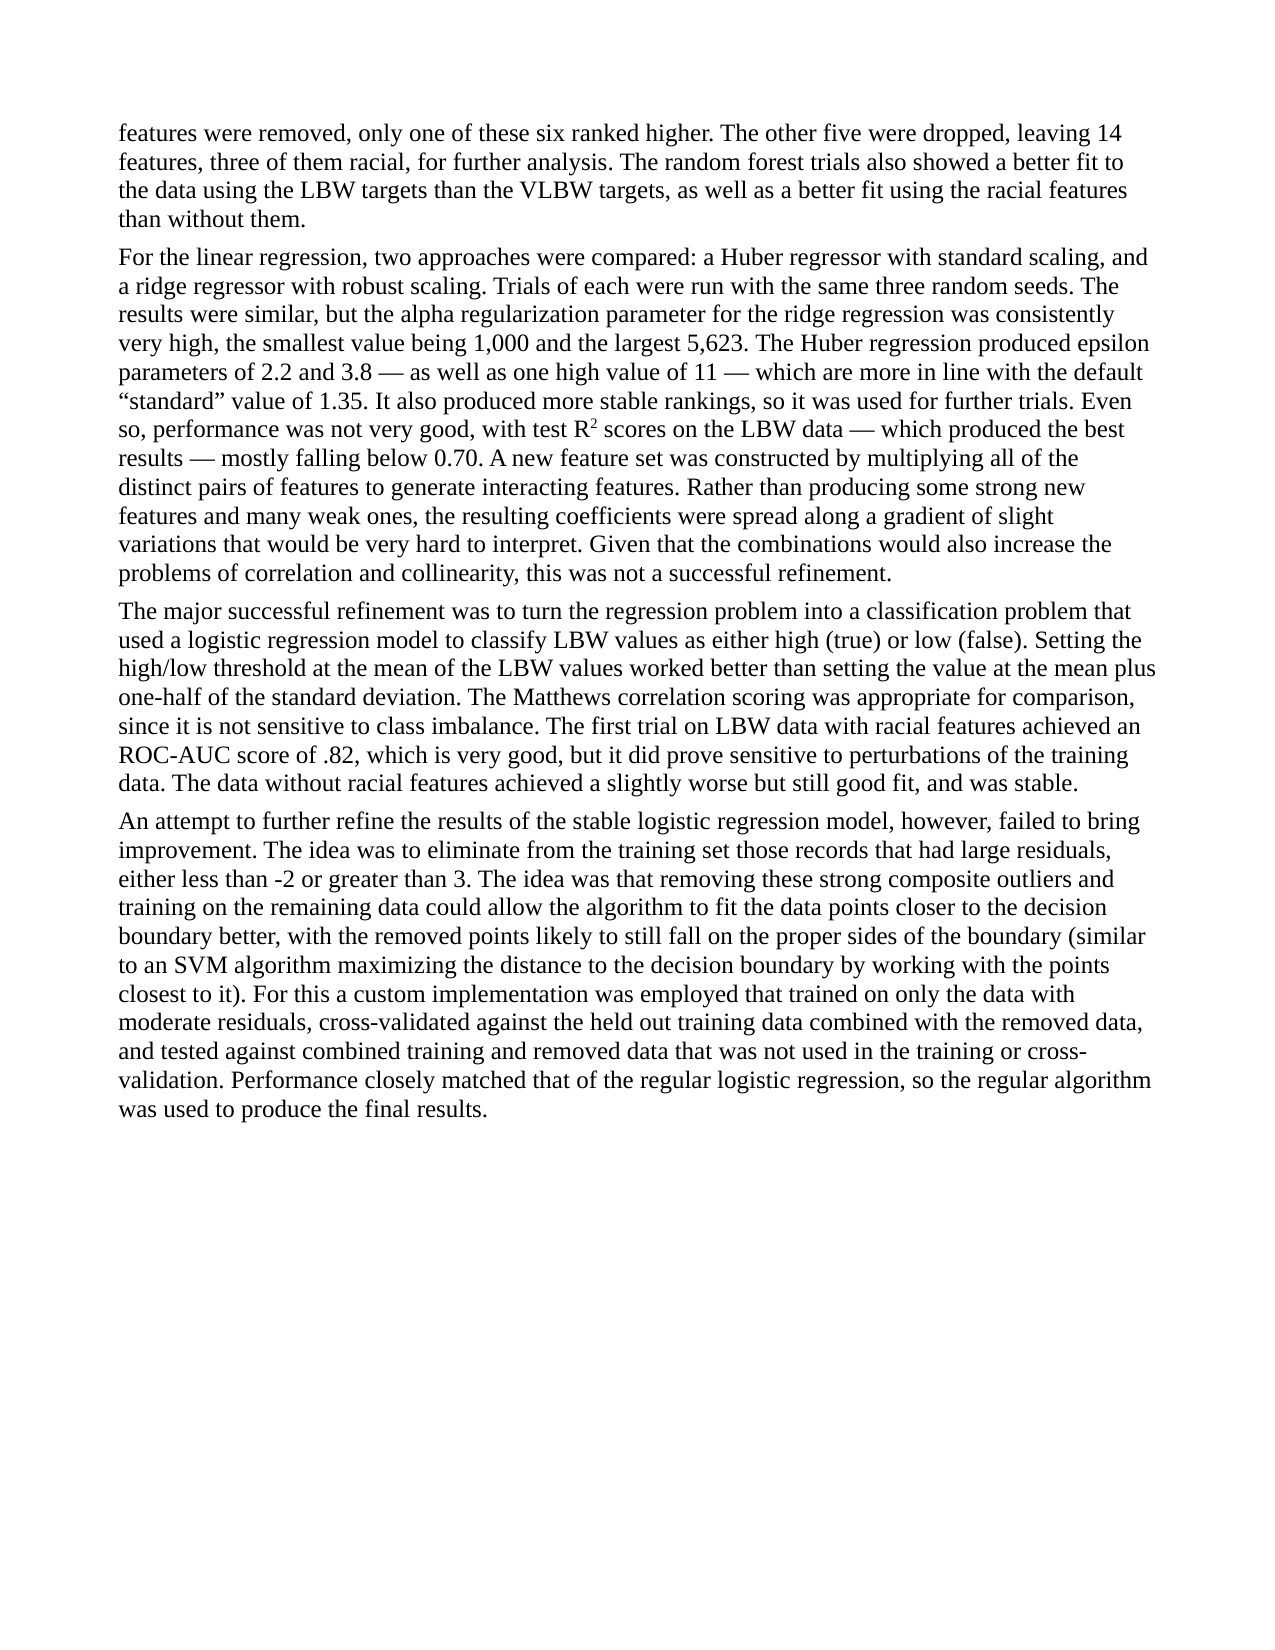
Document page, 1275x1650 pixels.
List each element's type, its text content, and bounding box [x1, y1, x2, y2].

text For the linear regression, two approaches were compared: a Huber regressor with standard scaling, and a ridge regressor with robust scaling. Trials of each were run with the same three random seeds. The results were similar, but the alpha regularization parameter for the ridge regression was consistently very high, the smallest value being 1,000 and the largest 5,623. The Huber regression produced epsilon parameters of 2.2 and 3.8 — as well as one high value of 11 — which are more in line with the default “standard” value of 1.35. It also produced more stable rankings, so it was used for further trials. Even so, performance was not very good, with test R2 scores on the LBW data — which produced the best results — mostly falling below 0.70. A new feature set was constructed by multiplying all of the distinct pairs of features to generate interacting features. Rather than producing some strong new features and many weak ones, the resulting coefficients were spread along a gradient of slight variations that would be very hard to interpret. Given that the combinations would also increase the problems of correlation and collinearity, this was not a successful refinement. [118, 242, 1157, 587]
text The major successful refinement was to turn the regression problem into a classification problem that used a logistic regression model to classify LBW values as either high (true) or low (false). Setting the high/low threshold at the mean of the LBW values worked better than setting the value at the mean plus one-half of the standard deviation. The Matthews correlation scoring was appropriate for comparison, since it is not sensitive to class imbalance. The first trial on LBW data with racial features achieved an ROC-AUC score of .82, which is very good, but it did prove sensitive to perturbations of the training data. The data without racial features achieved a slightly worse but still good fit, and was stable. [118, 596, 1157, 797]
text features were removed, only one of these six ranked higher. The other five were dropped, leaving 14 features, three of them racial, for further analysis. The random forest trials also showed a better fit to the data using the LBW targets than the VLBW targets, as well as a better fit using the racial features than without them. [118, 118, 1157, 233]
text An attempt to further refine the results of the stable logistic regression model, however, failed to bring improvement. The idea was to eliminate from the training set those records that had large residuals, either less than -2 or greater than 3. The idea was that removing these strong composite outliers and training on the remaining data could allow the algorithm to fit the data points closer to the decision boundary better, with the removed points likely to still fall on the proper sides of the boundary (similar to an SVM algorithm maximizing the distance to the decision boundary by working with the points closest to it). For this a custom implementation was employed that trained on only the data with moderate residuals, cross-validated against the held out training data combined with the removed data, and tested against combined training and removed data that was not used in the training or cross-validation. Performance closely matched that of the regular logistic regression, so the regular algorithm was used to produce the final results. [118, 806, 1157, 1122]
